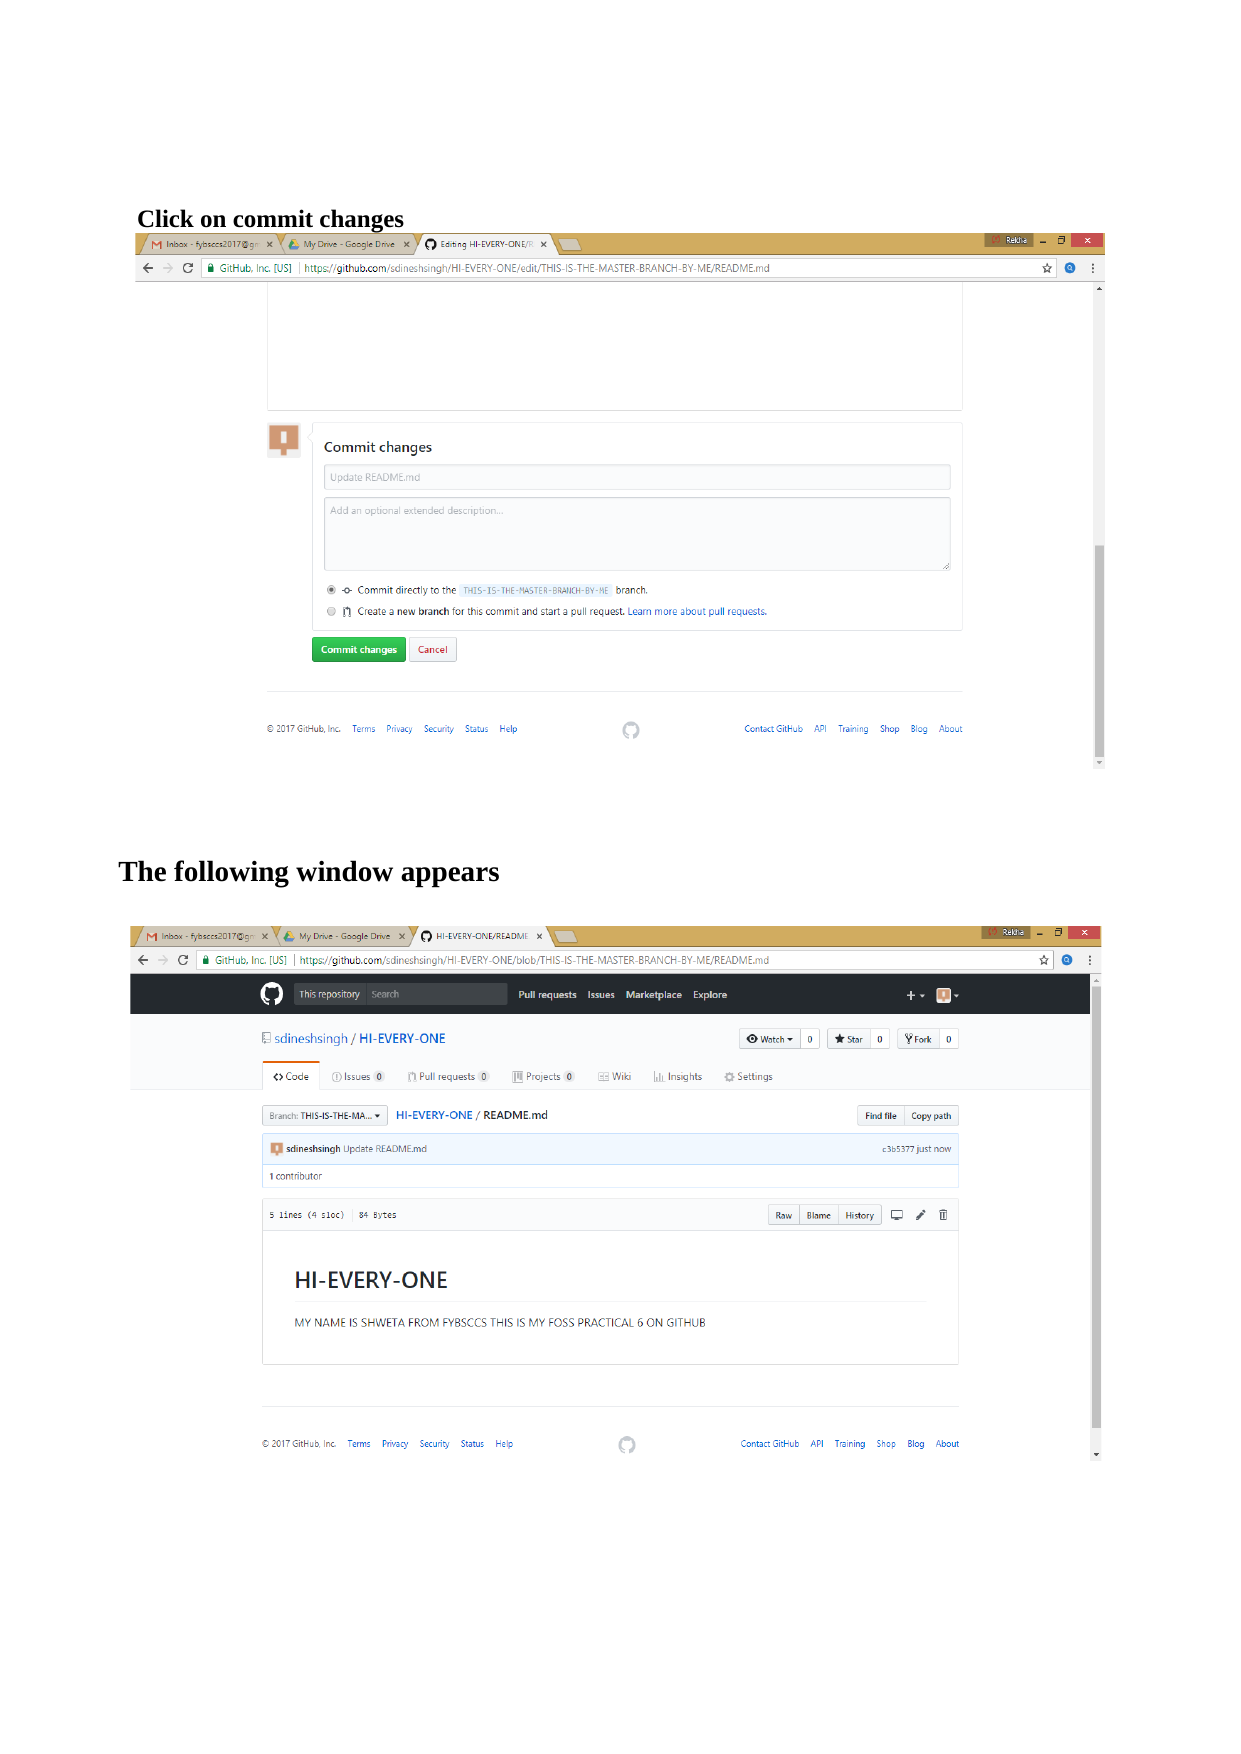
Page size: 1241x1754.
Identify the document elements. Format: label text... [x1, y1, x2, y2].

picture [130, 926, 1102, 1461]
picture [135, 233, 1105, 769]
text The following window appears [118, 854, 1122, 888]
text Click on commit changes [118, 204, 1122, 233]
